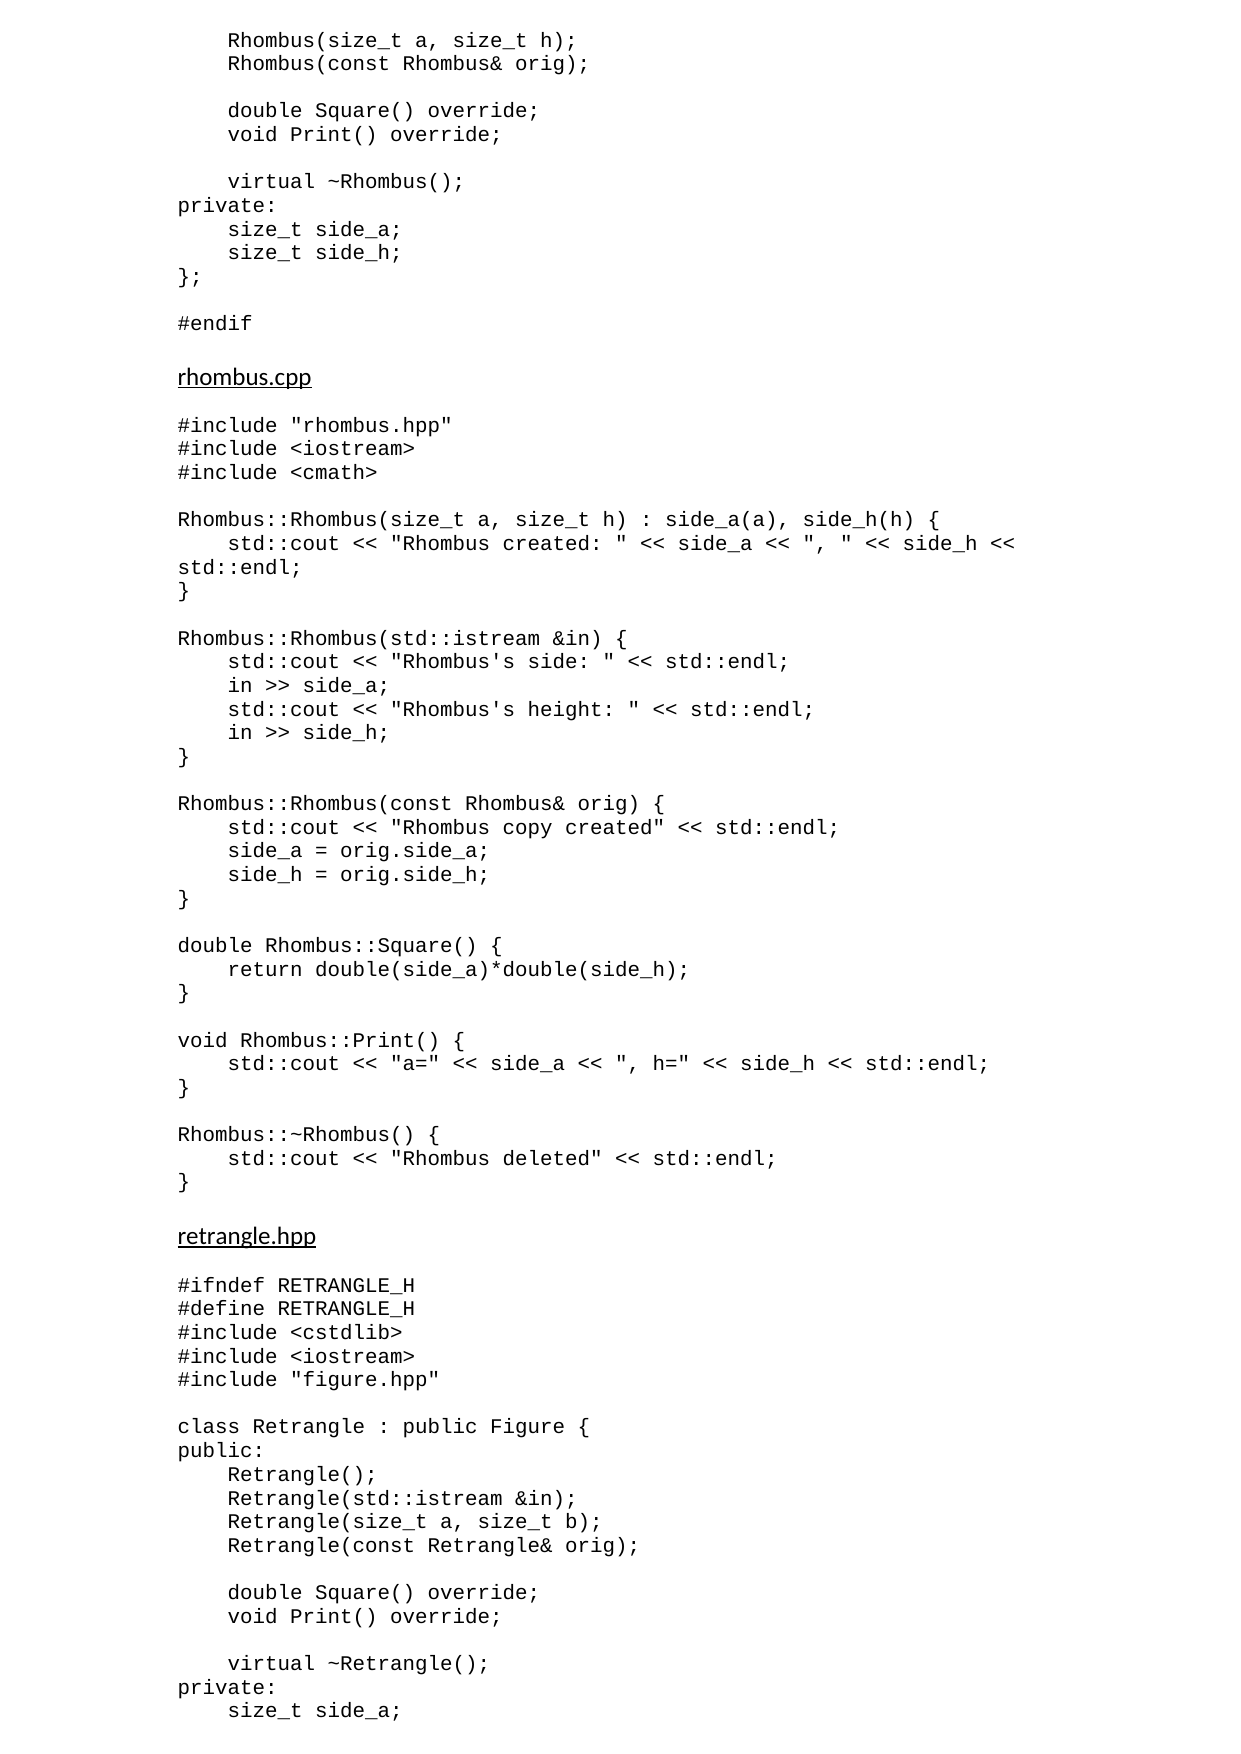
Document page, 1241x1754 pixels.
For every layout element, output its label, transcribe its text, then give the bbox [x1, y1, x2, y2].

text size_t side_a; [177, 219, 1152, 242]
text } [177, 746, 1152, 769]
text retrangle.hpp [177, 1221, 1152, 1251]
text Rhombus(size_t a, size_t h); [177, 29, 1152, 53]
text side_a = orig.side_a; [177, 840, 1152, 864]
text } [177, 580, 1152, 604]
text Rhombus(const Rhombus& orig); [177, 53, 1152, 77]
text #include <iostream> [177, 1346, 1152, 1369]
text void Rhombus::Print() { [177, 1029, 1152, 1053]
text #endif [177, 313, 1152, 337]
text std::cout << "Rhombus deleted" << std::endl; [177, 1148, 1152, 1171]
text virtual ~Retrangle(); [177, 1653, 1152, 1677]
text } [177, 982, 1152, 1006]
text void Print() override; [177, 1606, 1152, 1629]
text size_t side_a; [177, 1700, 1152, 1724]
text side_h = orig.side_h; [177, 864, 1152, 888]
text Retrangle(std::istream &in); [177, 1487, 1152, 1511]
text in >> side_h; [177, 722, 1152, 746]
text Retrangle(); [177, 1464, 1152, 1487]
text in >> side_a; [177, 675, 1152, 698]
text #include <iostream> [177, 438, 1152, 462]
text #define RETRANGLE_H [177, 1298, 1152, 1322]
text std::cout << "Rhombus's height: " << std::endl; [177, 698, 1152, 722]
text } [177, 1171, 1152, 1195]
text std::cout << "Rhombus copy created" << std::endl; [177, 817, 1152, 840]
text Retrangle(const Retrangle& orig); [177, 1535, 1152, 1558]
text } [177, 888, 1152, 911]
text public: [177, 1440, 1152, 1464]
text return double(side_a)*double(side_h); [177, 959, 1152, 982]
text } [177, 1077, 1152, 1101]
text double Square() override; [177, 101, 1152, 124]
text std::cout << "Rhombus created: " << side_a << ", " << side_h << std::endl; [177, 533, 1152, 580]
text void Print() override; [177, 124, 1152, 148]
text Retrangle(size_t a, size_t b); [177, 1511, 1152, 1535]
text virtual ~Rhombus(); [177, 171, 1152, 195]
text #include "rhombus.hpp" [177, 415, 1152, 438]
text #include <cmath> [177, 462, 1152, 486]
text private: [177, 1677, 1152, 1700]
text size_t side_h; [177, 242, 1152, 266]
text }; [177, 266, 1152, 290]
text Rhombus::Rhombus(size_t a, size_t h) : side_a(a), side_h(h) { [177, 509, 1152, 533]
text #ifndef RETRANGLE_H [177, 1275, 1152, 1298]
text std::cout << "Rhombus's side: " << std::endl; [177, 651, 1152, 675]
text Rhombus::Rhombus(const Rhombus& orig) { [177, 793, 1152, 817]
text #include <cstdlib> [177, 1322, 1152, 1346]
text double Square() override; [177, 1582, 1152, 1606]
text double Rhombus::Square() { [177, 935, 1152, 959]
text Rhombus::~Rhombus() { [177, 1124, 1152, 1148]
text rhombus.cpp [177, 361, 1152, 391]
text std::cout << "a=" << side_a << ", h=" << side_h << std::endl; [177, 1053, 1152, 1077]
text Rhombus::Rhombus(std::istream &in) { [177, 628, 1152, 651]
text #include "figure.hpp" [177, 1369, 1152, 1393]
text class Retrangle : public Figure { [177, 1417, 1152, 1440]
text private: [177, 195, 1152, 219]
